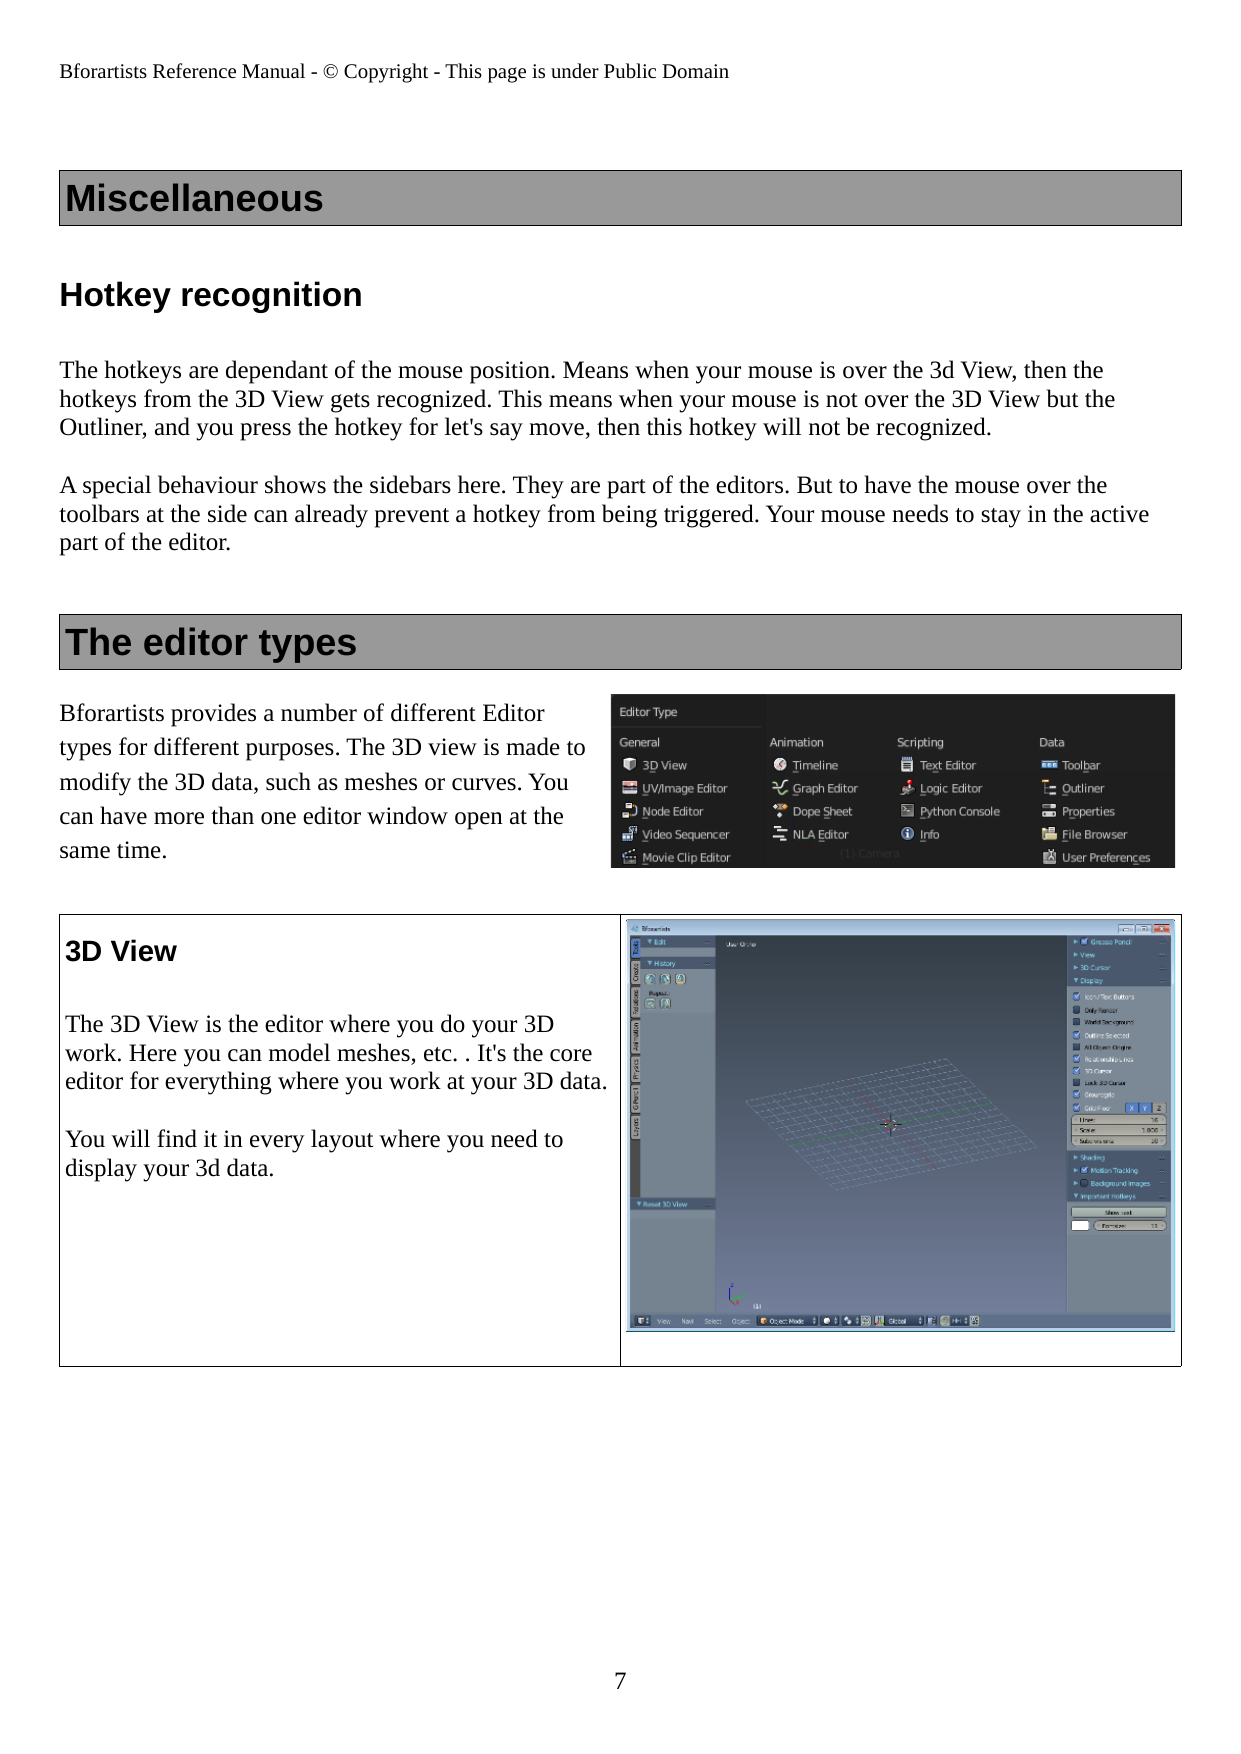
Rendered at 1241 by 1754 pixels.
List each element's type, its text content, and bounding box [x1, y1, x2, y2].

table_header Miscellaneous [60, 171, 1181, 225]
text The hotkeys are dependant of the mouse position. Means when your mouse is over the 3d View, then the hotkeys from the 3D View gets recognized. This means when your mouse is not over the 3D View but the Outliner, and you press the hotkey for let's say move, then this hotkey will not be recognized. [59, 355, 1181, 441]
text Bforartists provides a number of different Editor types for different purposes. The 3D view is made to modify the 3D data, such as meshes or curves. You can have more than one editor window open at the same time. [59, 698, 610, 864]
table_header [621, 915, 1181, 1366]
picture [610, 694, 1176, 868]
text A special behaviour shows the sidebars here. They are part of the editors. But to have the mouse over the toolbars at the side can already prevent a hotkey from being triggered. Your mouse needs to stay in the active part of the editor. [59, 470, 1181, 556]
table_header The editor types [60, 615, 1181, 669]
picture [625, 919, 1176, 1332]
table_header 3D View The 3D View is the editor where you do your 3D work. Here you can model meshes, etc. . It's the core editor for everything where you work at your 3D data. You will find it in every layout where you need to display your 3d data. [60, 915, 620, 1366]
subtitle Hotkey recognition [59, 275, 1181, 314]
